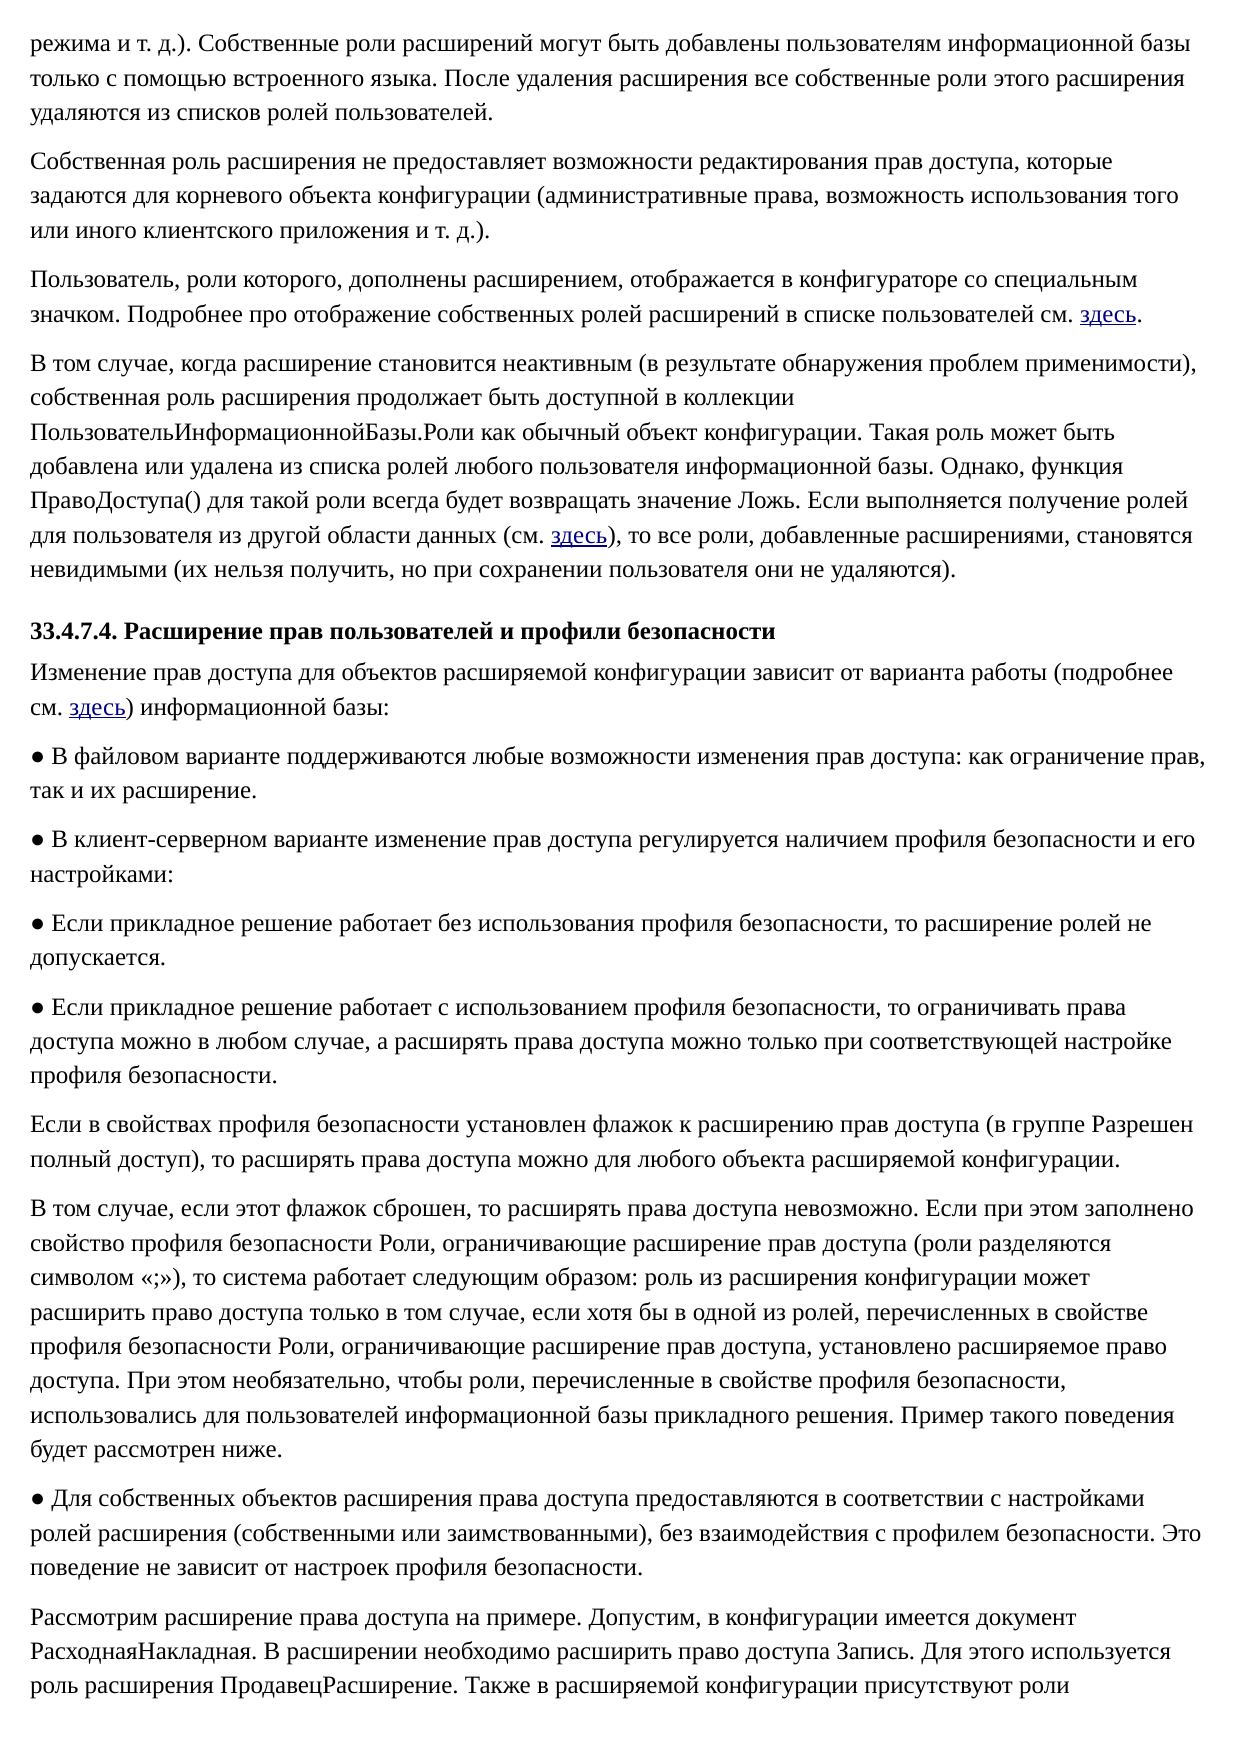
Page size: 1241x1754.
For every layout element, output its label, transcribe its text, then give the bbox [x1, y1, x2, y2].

text Пользователь, роли которого, дополнены расширением, отображается в конфигураторе со специальным значком. Подробнее про отображение собственных ролей расширений в списке пользователей см. здесь. [30, 264, 1211, 327]
subtitle 33.4.7.4. Расширение прав пользователей и профили безопасности [30, 616, 1211, 645]
text ● Если прикладное решение работает без использования профиля безопасности, то расширение ролей не допускается. [30, 908, 1211, 971]
text ● В клиент-серверном варианте изменение прав доступа регулируется наличием профиля безопасности и его настройками: [30, 824, 1211, 888]
text Рассмотрим расширение права доступа на примере. Допустим, в конфигурации имеется документ РасходнаяНакладная. В расширении необходимо расширить право доступа Запись. Для этого используется роль расширения ПродавецРасширение. Также в расширяемой конфигурации присутствуют роли [30, 1602, 1211, 1699]
text Если в свойствах профиля безопасности установлен флажок к расширению прав доступа (в группе Разрешен полный доступ), то расширять права доступа можно для любого объекта расширяемой конфигурации. [30, 1109, 1211, 1173]
text ● Если прикладное решение работает с использованием профиля безопасности, то ограничивать права доступа можно в любом случае, а расширять права доступа можно только при соответствующей настройке профиля безопасности. [30, 992, 1211, 1089]
text режима и т. д.). Собственные роли расширений могут быть добавлены пользователям информационной базы только с помощью встроенного языка. После удаления расширения все собственные роли этого расширения удаляются из списков ролей пользователей. [30, 28, 1211, 126]
text В том случае, когда расширение становится неактивным (в результате обнаружения проблем применимости), собственная роль расширения продолжает быть доступной в коллекции ПользовательИнформационнойБазы.Роли как обычный объект конфигурации. Такая роль может быть добавлена или удалена из списка ролей любого пользователя информационной базы. Однако, функция ПравоДоступа() для такой роли всегда будет возвращать значение Ложь. Если выполняется получение ролей для пользователя из другой области данных (см. здесь), то все роли, добавленные расширениями, становятся невидимыми (их нельзя получить, но при сохранении пользователя они не удаляются). [30, 348, 1211, 583]
text Собственная роль расширения не предоставляет возможности редактирования прав доступа, которые задаются для корневого объекта конфигурации (административные права, возможность использования того или иного клиентского приложения и т. д.). [30, 146, 1211, 244]
text ● В файловом варианте поддерживаются любые возможности изменения прав доступа: как ограничение прав, так и их расширение. [30, 741, 1211, 804]
text Изменение прав доступа для объектов расширяемой конфигурации зависит от варианта работы (подробнее см. здесь) информационной базы: [30, 657, 1211, 721]
text ● Для собственных объектов расширения права доступа предоставляются в соответствии с настройками ролей расширения (собственными или заимствованными), без взаимодействия с профилем безопасности. Это поведение не зависит от настроек профиля безопасности. [30, 1483, 1211, 1581]
text В том случае, если этот флажок сброшен, то расширять права доступа невозможно. Если при этом заполнено свойство профиля безопасности Роли, ограничивающие расширение прав доступа (роли разделяются символом «;»), то система работает следующим образом: роль из расширения конфигурации может расширить право доступа только в том случае, если хотя бы в одной из ролей, перечисленных в свойстве профиля безопасности Роли, ограничивающие расширение прав доступа, установлено расширяемое право доступа. При этом необязательно, чтобы роли, перечисленные в свойстве профиля безопасности, использовались для пользователей информационной базы прикладного решения. Пример такого поведения будет рассмотрен ниже. [30, 1193, 1211, 1463]
